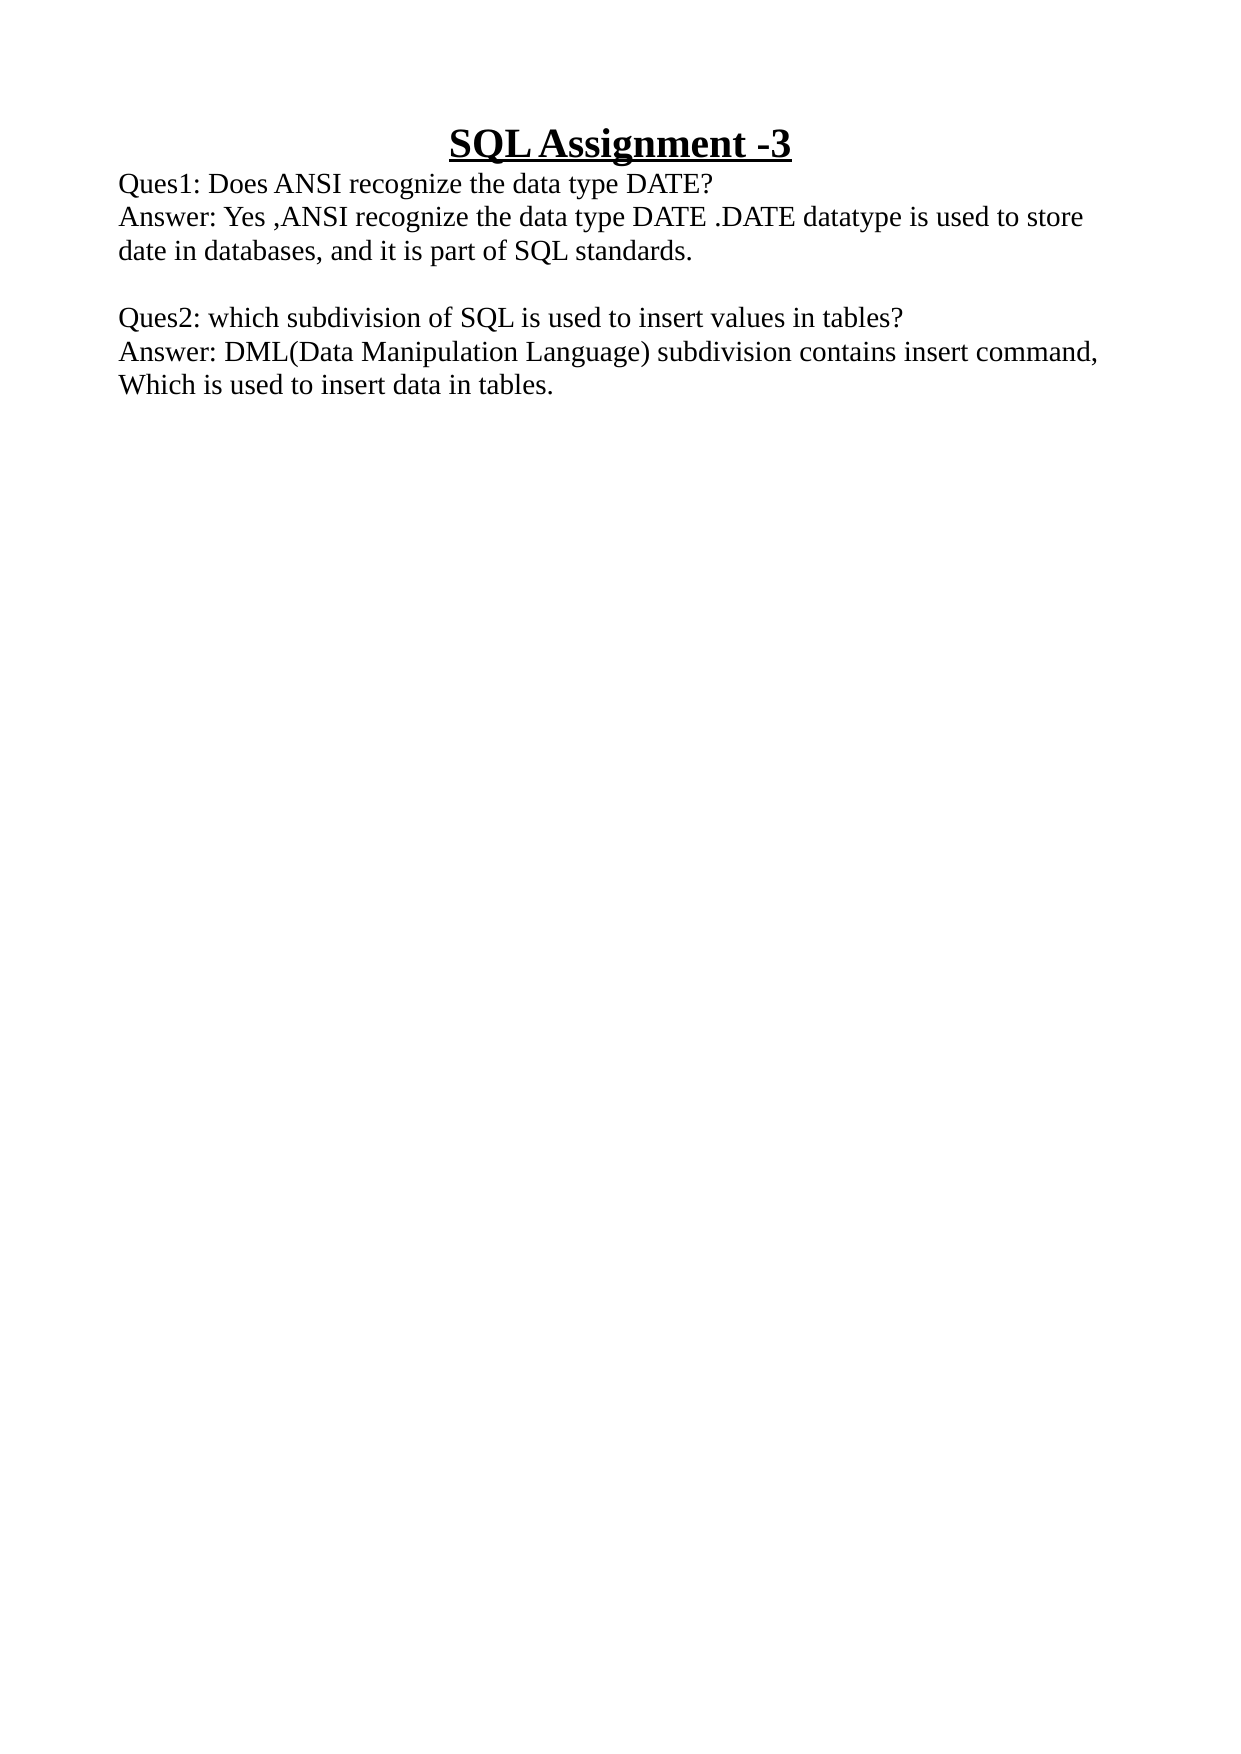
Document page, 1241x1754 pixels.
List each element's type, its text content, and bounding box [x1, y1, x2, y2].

text Ques1: Does ANSI recognize the data type DATE? [118, 166, 1122, 199]
text Answer: Yes ,ANSI recognize the data type DATE .DATE datatype is used to store date in databases, and it is part of SQL standards. [118, 199, 1122, 267]
text Answer: DML(Data Manipulation Language) subdivision contains insert command, Which is used to insert data in tables. [118, 334, 1122, 401]
text Ques2: which subdivision of SQL is used to insert values in tables? [118, 300, 1122, 334]
text SQL Assignment -3 [118, 118, 1122, 166]
